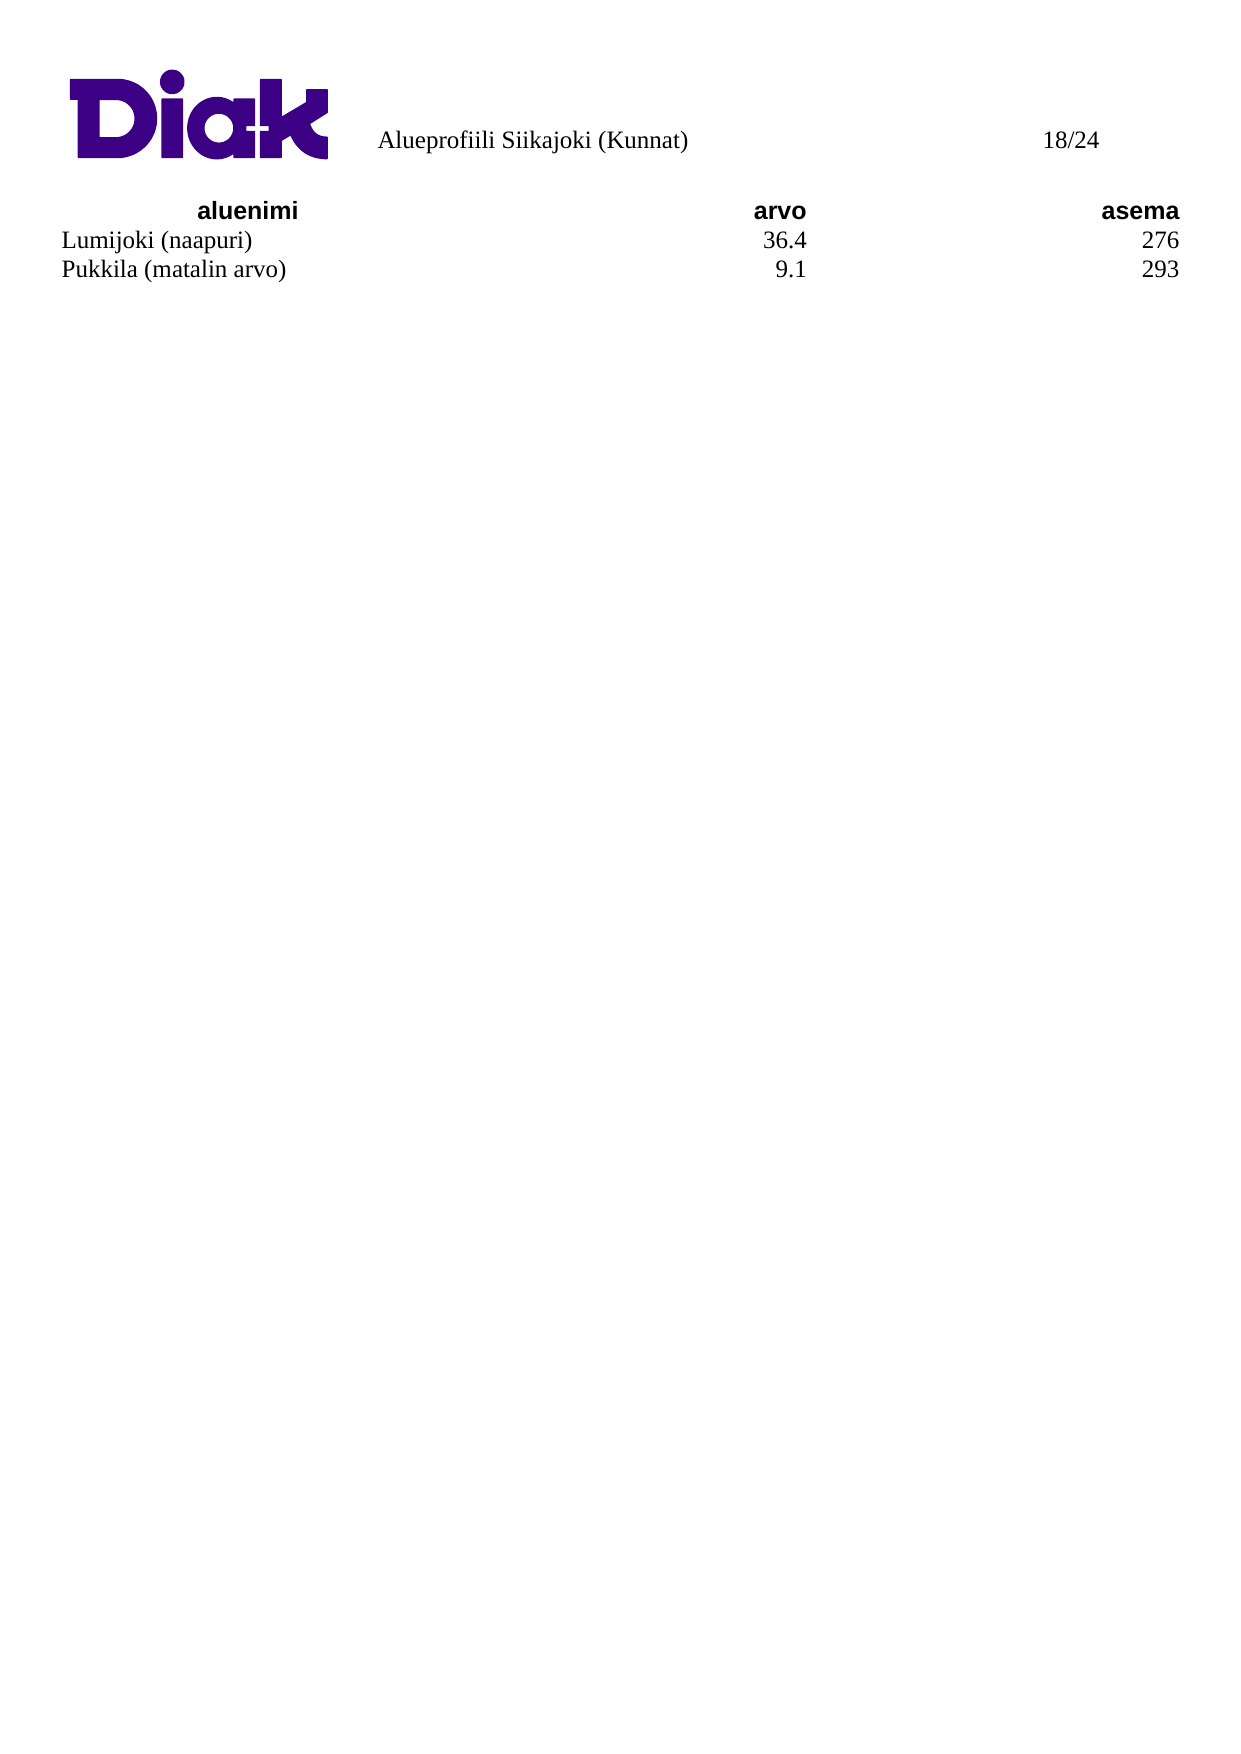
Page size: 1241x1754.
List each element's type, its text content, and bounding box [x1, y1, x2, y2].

table_cell Pukkila (matalin arvo) [61, 254, 434, 282]
table_header asema [806, 196, 1179, 225]
table_cell 9.1 [434, 254, 806, 282]
table_cell Lumijoki (naapuri) [61, 225, 434, 254]
table_header arvo [434, 196, 806, 225]
table_cell 293 [806, 254, 1179, 282]
table_cell 276 [806, 225, 1179, 254]
table_header aluenimi [61, 196, 434, 225]
table_cell 36.4 [434, 225, 806, 254]
